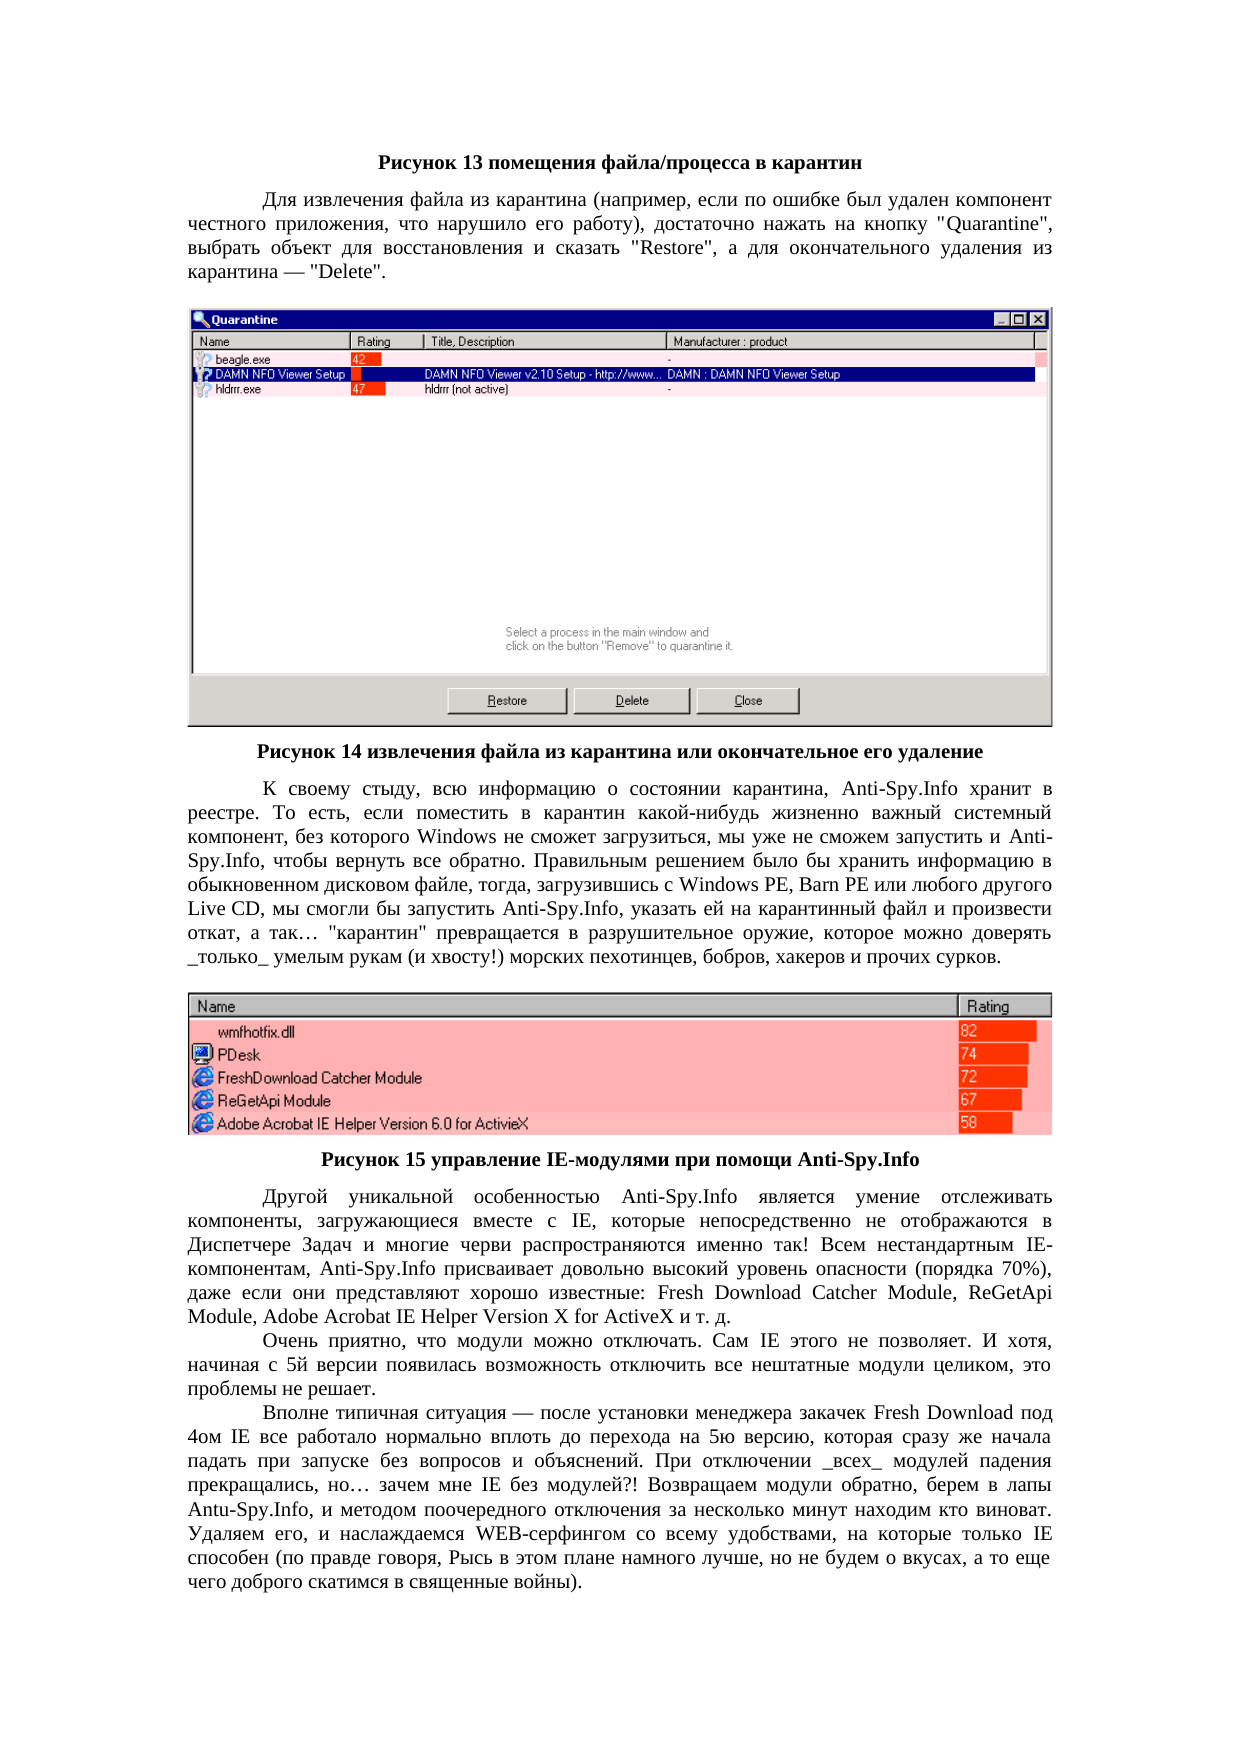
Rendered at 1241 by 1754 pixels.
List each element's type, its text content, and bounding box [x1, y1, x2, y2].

text Рисунок 13 помещения файла/процесса в карантин [187, 150, 1053, 174]
picture [187, 307, 1053, 727]
text К своему стыду, всю информацию о состоянии карантина, Anti-Spy.Info хранит в реестре. То есть, если поместить в карантин какой-нибудь жизненно важный системный компонент, без которого Windows не сможет загрузиться, мы уже не сможем запустить и Anti-Spy.Info, чтобы вернуть все обратно. Правильным решением было бы хранить информацию в обыкновенном дисковом файле, тогда, загрузившись с Windows PE, Barn PE или любого другого Live CD, мы смогли бы запустить Anti-Spy.Info, указать ей на карантинный файл и произвести откат, а так… "карантин" превращается в разрушительное оружие, которое можно доверять _только_ умелым рукам (и хвосту!) морских пехотинцев, бобров, хакеров и прочих сурков. [187, 776, 1053, 968]
text Другой уникальной особенностью Anti-Spy.Info является умение отслеживать компоненты, загружающиеся вместе с IE, которые непосредственно не отображаются в Диспетчере Задач и многие черви распространяются именно так! Всем нестандартным IE-компонентам, Anti-Spy.Info присваивает довольно высокий уровень опасности (порядка 70%), даже если они представляют хорошо известные: Fresh Download Catcher Module, ReGetApi Module, Adobe Acrobat IE Helper Version X for ActiveX и т. д. [187, 1184, 1053, 1328]
picture [188, 992, 1053, 1135]
text Рисунок 15 управление IE-модулями при помощи Anti-Spy.Info [187, 1147, 1053, 1171]
text Рисунок 14 извлечения файла из карантина или окончательное его удаление [187, 739, 1053, 763]
text Для извлечения файла из карантина (например, если по ошибке был удален компонент честного приложения, что нарушило его работу), достаточно нажать на кнопку "Quarantine", выбрать объект для восстановления и сказать "Restore", а для окончательного удаления из карантина — "Delete". [187, 187, 1053, 283]
text Очень приятно, что модули можно отключать. Сам IE этого не позволяет. И хотя, начиная с 5й версии появилась возможность отключить все нештатные модули целиком, это проблемы не решает. [187, 1328, 1053, 1400]
text Вполне типичная ситуация — после установки менеджера закачек Fresh Download под 4ом IE все работало нормально вплоть до перехода на 5ю версию, которая сразу же начала падать при запуске без вопросов и объяснений. При отключении _всех_ модулей падения прекращались, но… зачем мне IE без модулей?! Возвращаем модули обратно, берем в лапы Antu-Spy.Info, и методом поочередного отключения за несколько минут находим кто виноват. Удаляем его, и наслаждаемся WEB-серфингом со всему удобствами, на которые только IE способен (по правде говоря, Рысь в этом плане намного лучше, но не будем о вкусах, а то еще чего доброго скатимся в священные войны). [187, 1400, 1053, 1593]
